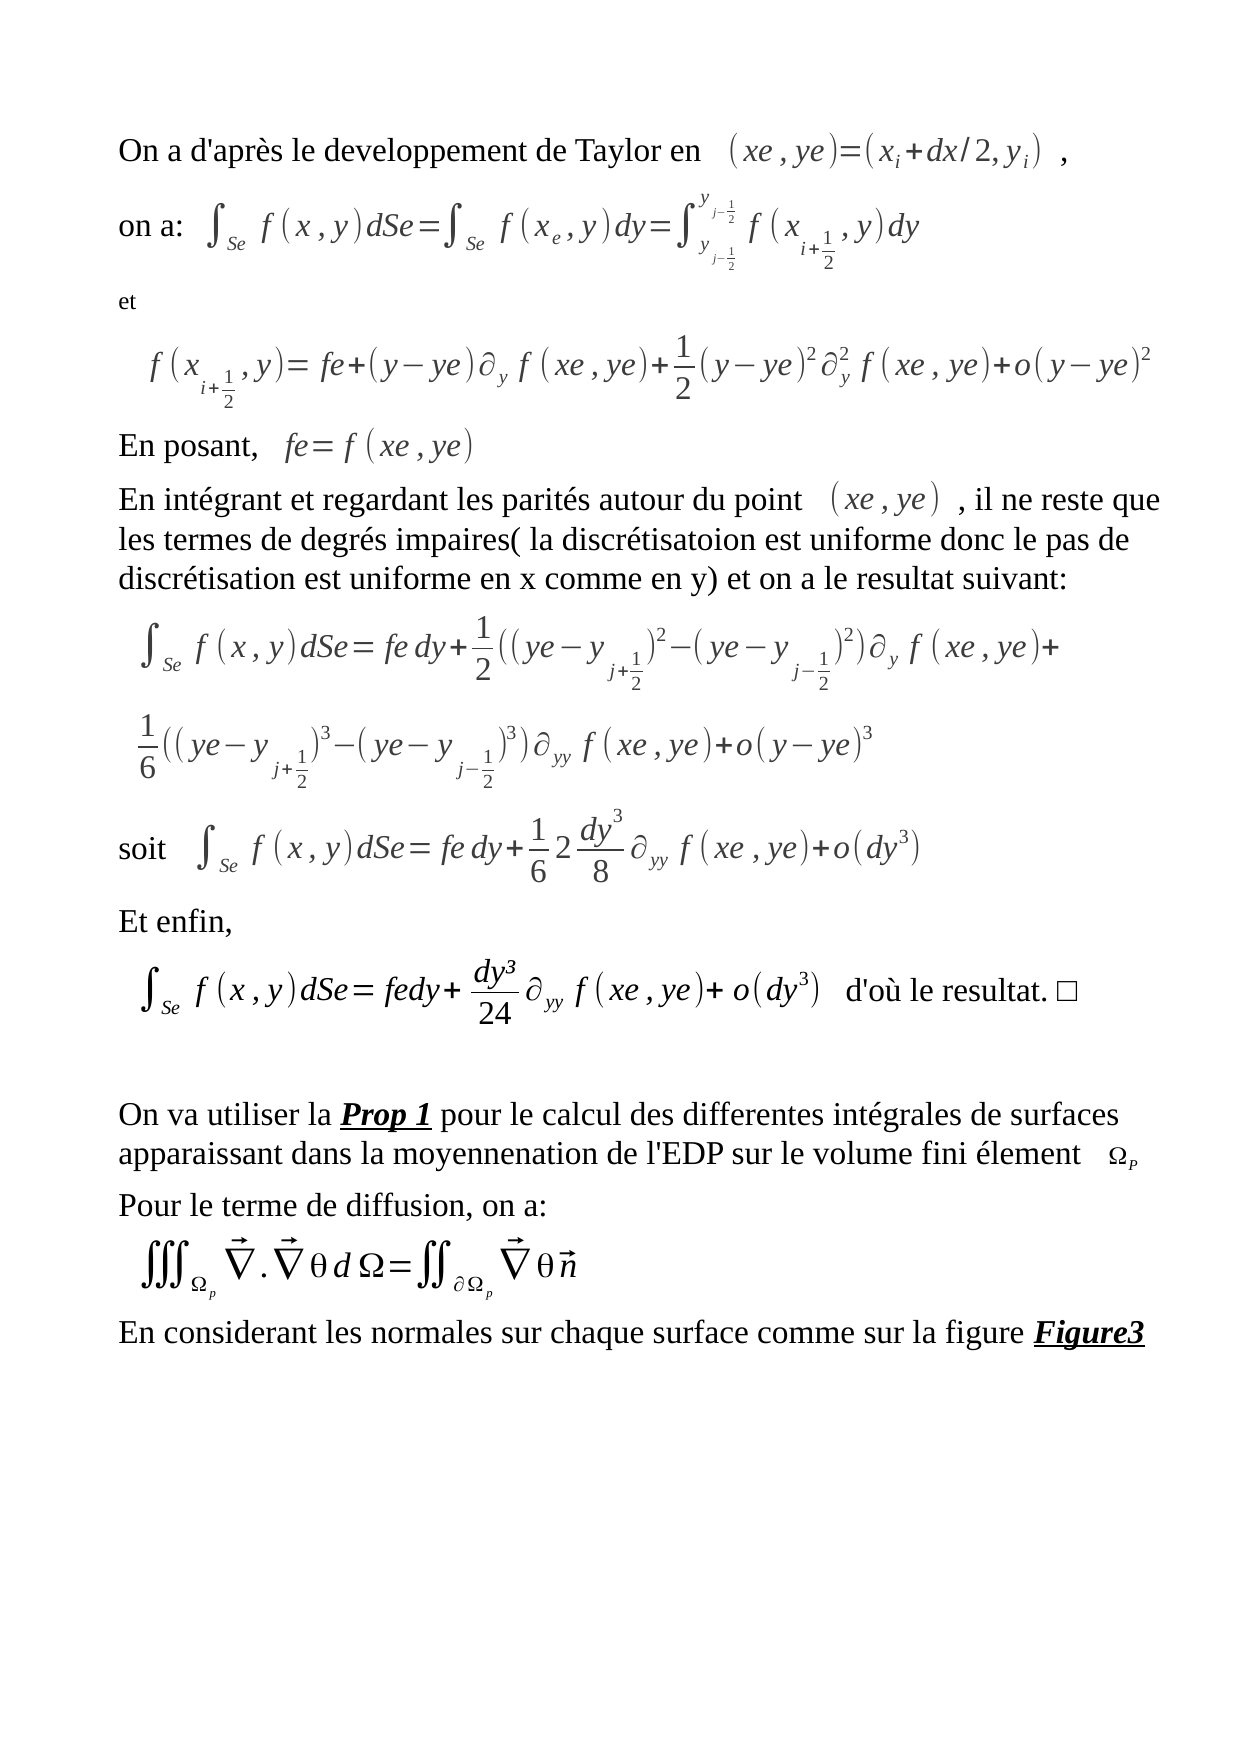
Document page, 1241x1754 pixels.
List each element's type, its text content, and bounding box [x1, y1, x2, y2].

text on a: [118, 186, 1206, 274]
text d'où le resultat. □ [118, 952, 1206, 1031]
text En posant, [118, 426, 1206, 466]
text soit [118, 806, 1206, 889]
text On a d'après le developpement de Taylor en , [118, 131, 1206, 174]
text En intégrant et regardant les parités autour du point , il ne reste que les termes de degrés impaires( la discrétisatoion est uniforme donc le pas de discrétisation est uniforme en x comme en y) et on a le resultat suivant: [118, 479, 1206, 596]
text On va utiliser la Prop 1 pour le calcul des differentes intégrales de surfaces apparaissant dans la moyennenation de l'EDP sur le volume fini élement [118, 1094, 1206, 1173]
text Pour le terme de diffusion, on a: [118, 1186, 1206, 1224]
text Et enfin, [118, 902, 1206, 940]
text En considerant les normales sur chaque surface comme sur la figure Figure3 [118, 1312, 1206, 1350]
text et [118, 286, 1206, 315]
